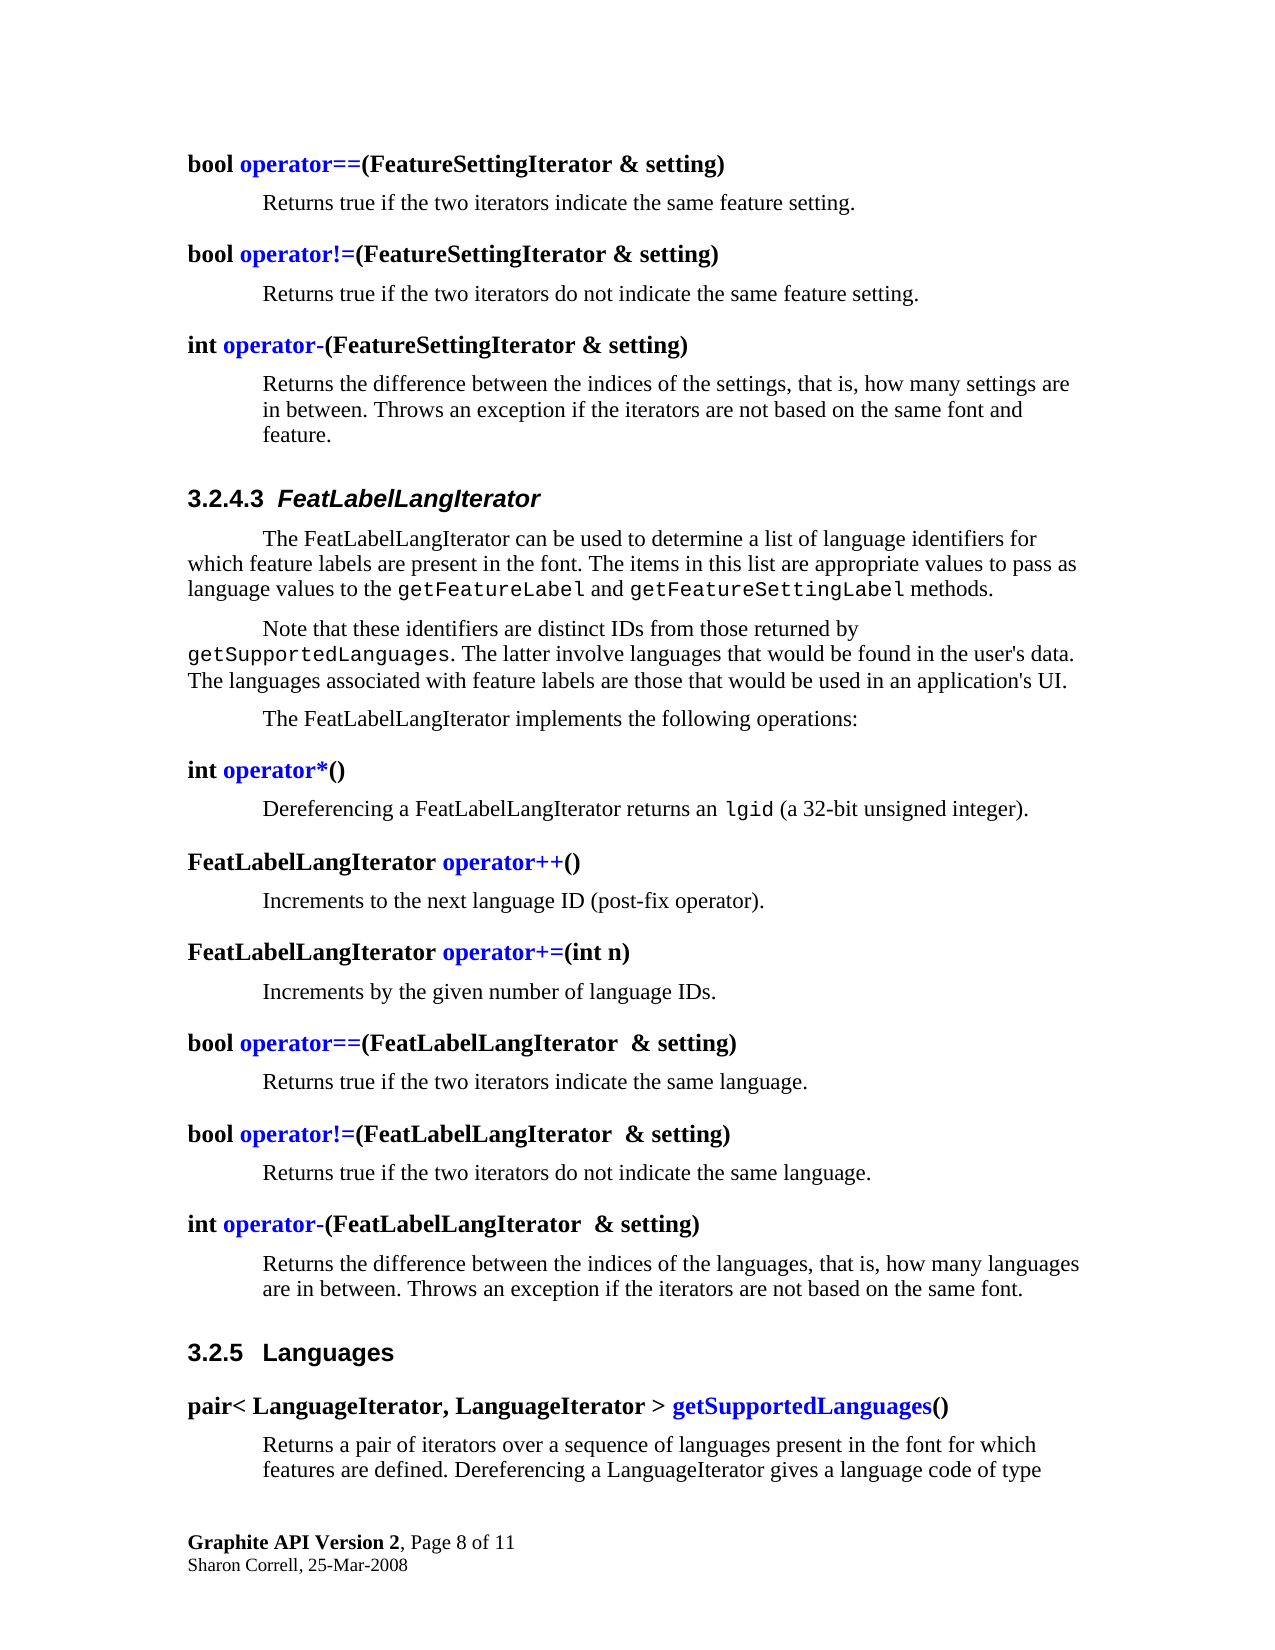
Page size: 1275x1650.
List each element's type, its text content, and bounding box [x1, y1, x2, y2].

subtitle FeatLabelLangIterator [187, 485, 1087, 513]
text Returns the difference between the indices of the settings, that is, how many settings are in between. Throws an exception if the iterators are not based on the same font and feature. [262, 371, 1087, 448]
text Returns the difference between the indices of the languages, that is, how many languages are in between. Throws an exception if the iterators are not based on the same font. [262, 1251, 1087, 1301]
text Returns a pair of iterators over a sequence of languages present in the font for which features are defined. Dereferencing a LanguageIterator gives a language code of type [262, 1432, 1087, 1484]
text int operator-(FeatLabelLangIterator & setting) [187, 1210, 1087, 1238]
text bool operator!=(FeatLabelLangIterator & setting) [187, 1120, 1087, 1147]
text FeatLabelLangIterator operator++() [187, 848, 1087, 876]
text Returns true if the two iterators indicate the same language. [262, 1069, 1087, 1095]
text Returns true if the two iterators do not indicate the same feature setting. [262, 281, 1087, 306]
text Returns true if the two iterators do not indicate the same language. [262, 1160, 1087, 1185]
text Note that these identifiers are distinct IDs from those returned by getSupportedLanguages. The latter involve languages that would be found in the user's data. The languages associated with feature labels are those that would be used in an application's UI. [187, 616, 1087, 693]
text int operator*() [187, 756, 1087, 784]
text The FeatLabelLangIterator can be used to determine a list of language identifiers for which feature labels are present in the font. The items in this list are appropriate values to pass as language values to the getFeatureLabel and getFeatureSettingLabel methods. [187, 526, 1087, 603]
text FeatLabelLangIterator operator+=(int n) [187, 938, 1087, 966]
subtitle Languages [187, 1339, 1087, 1367]
text Increments by the given number of language IDs. [262, 979, 1087, 1004]
text pair< LanguageIterator, LanguageIterator > getSupportedLanguages() [187, 1392, 1087, 1419]
text Dereferencing a FeatLabelLangIterator returns an lgid (a 32-bit unsigned integer). [262, 796, 1087, 823]
text bool operator==(FeatureSettingIterator & setting) [187, 150, 1087, 178]
text bool operator==(FeatLabelLangIterator & setting) [187, 1029, 1087, 1057]
text bool operator!=(FeatureSettingIterator & setting) [187, 241, 1087, 268]
text int operator-(FeatureSettingIterator & setting) [187, 331, 1087, 359]
text Increments to the next language ID (post-fix operator). [262, 888, 1087, 913]
text The FeatLabelLangIterator implements the following operations: [187, 706, 1087, 731]
text Returns true if the two iterators indicate the same feature setting. [262, 190, 1087, 216]
